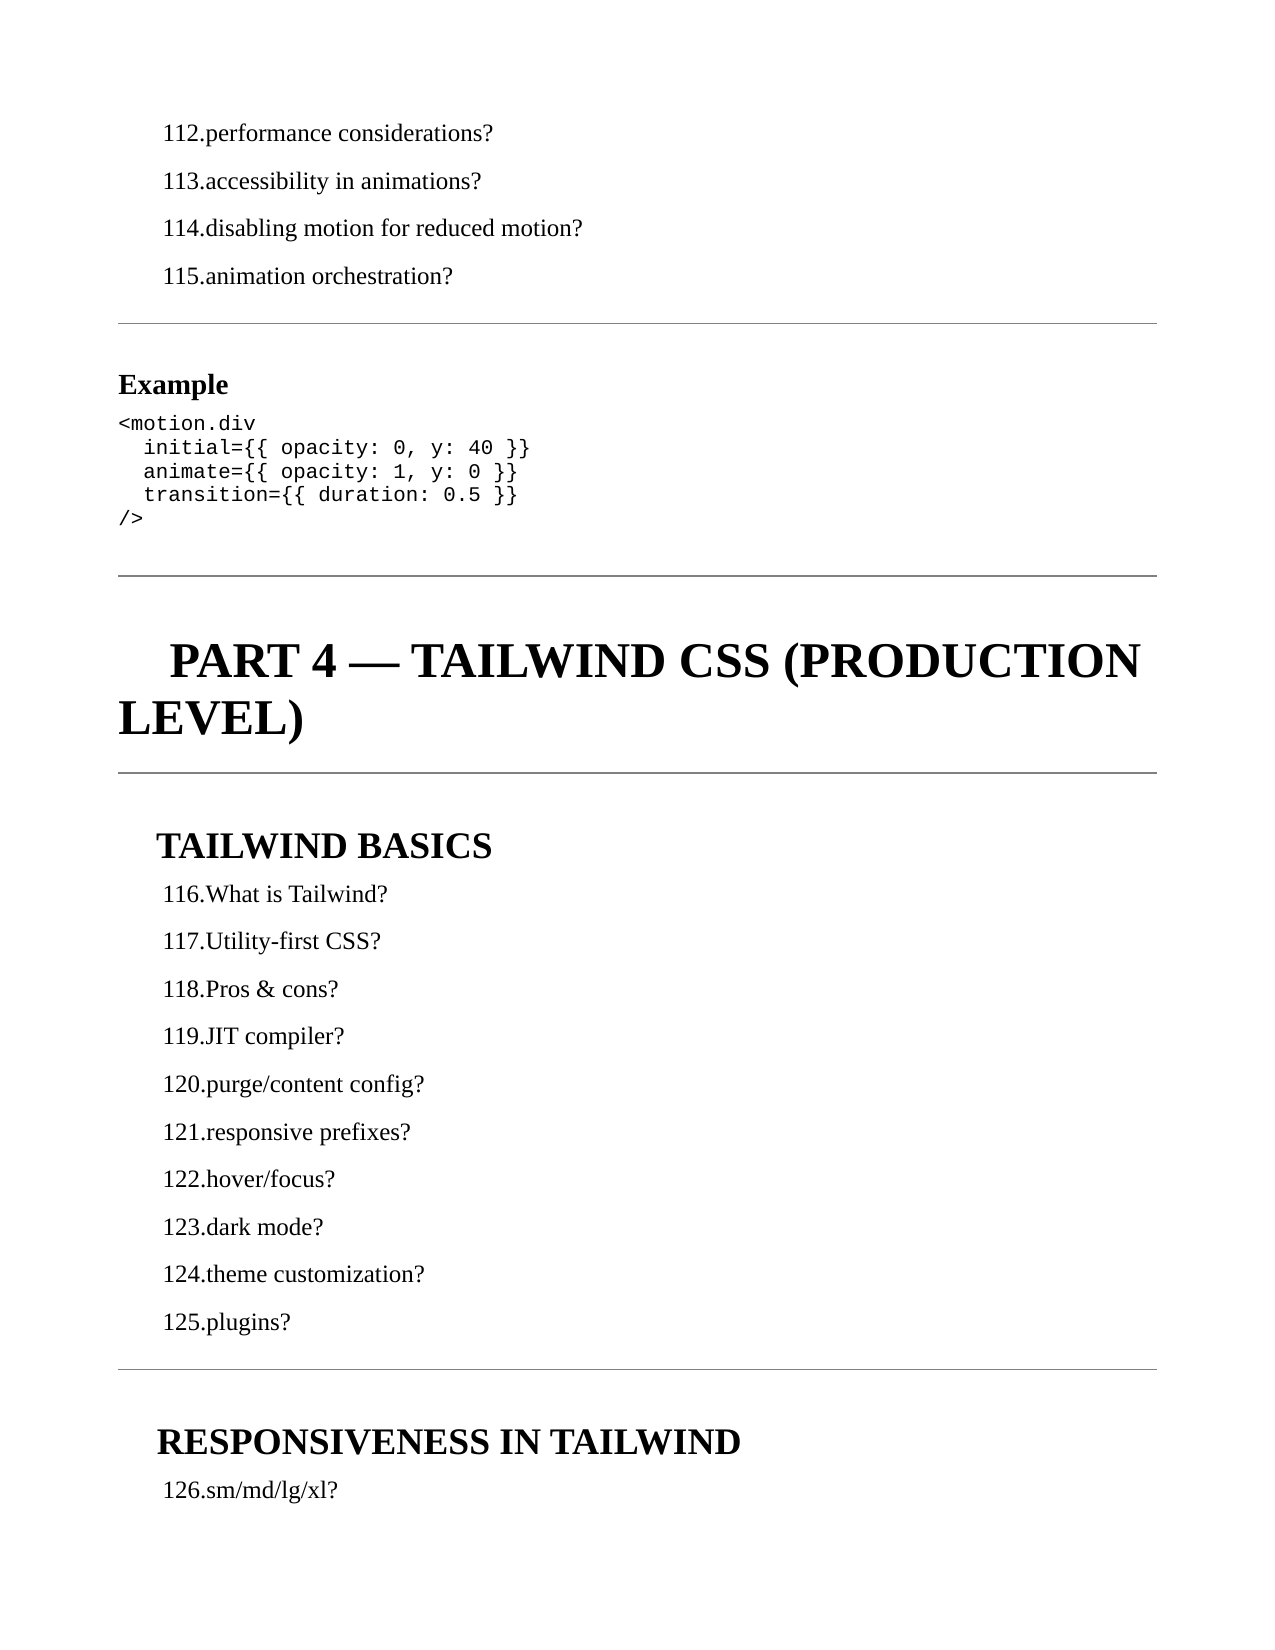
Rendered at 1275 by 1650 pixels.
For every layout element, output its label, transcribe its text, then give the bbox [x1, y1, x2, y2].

text <motion.div [118, 413, 1157, 437]
text /> [118, 508, 1157, 532]
list Pros & cons? [162, 974, 1157, 1003]
list plugins? [162, 1307, 1157, 1336]
subtitle Example [118, 367, 1157, 401]
list What is Tailwind? [162, 879, 1157, 907]
text transition={{ duration: 0.5 }} [118, 484, 1157, 508]
list performance considerations? [162, 118, 1157, 147]
list Utility-first CSS? [162, 926, 1157, 955]
list disabling motion for reduced motion? [162, 213, 1157, 242]
list JIT compiler? [162, 1021, 1157, 1050]
list theme customization? [162, 1259, 1157, 1288]
subtitle 🔹 RESPONSIVENESS IN TAILWIND [118, 1420, 1157, 1463]
list responsive prefixes? [162, 1117, 1157, 1145]
list accessibility in animations? [162, 166, 1157, 194]
list purge/content config? [162, 1069, 1157, 1098]
list sm/md/lg/xl? [162, 1475, 1157, 1504]
subtitle 🎯 PART 4 — TAILWIND CSS (PRODUCTION LEVEL) [118, 630, 1157, 745]
text animate={{ opacity: 1, y: 0 }} [118, 461, 1157, 484]
list animation orchestration? [162, 261, 1157, 290]
list dark mode? [162, 1212, 1157, 1241]
list hover/focus? [162, 1164, 1157, 1193]
text initial={{ opacity: 0, y: 40 }} [118, 437, 1157, 461]
subtitle 🔹 TAILWIND BASICS [118, 823, 1157, 866]
